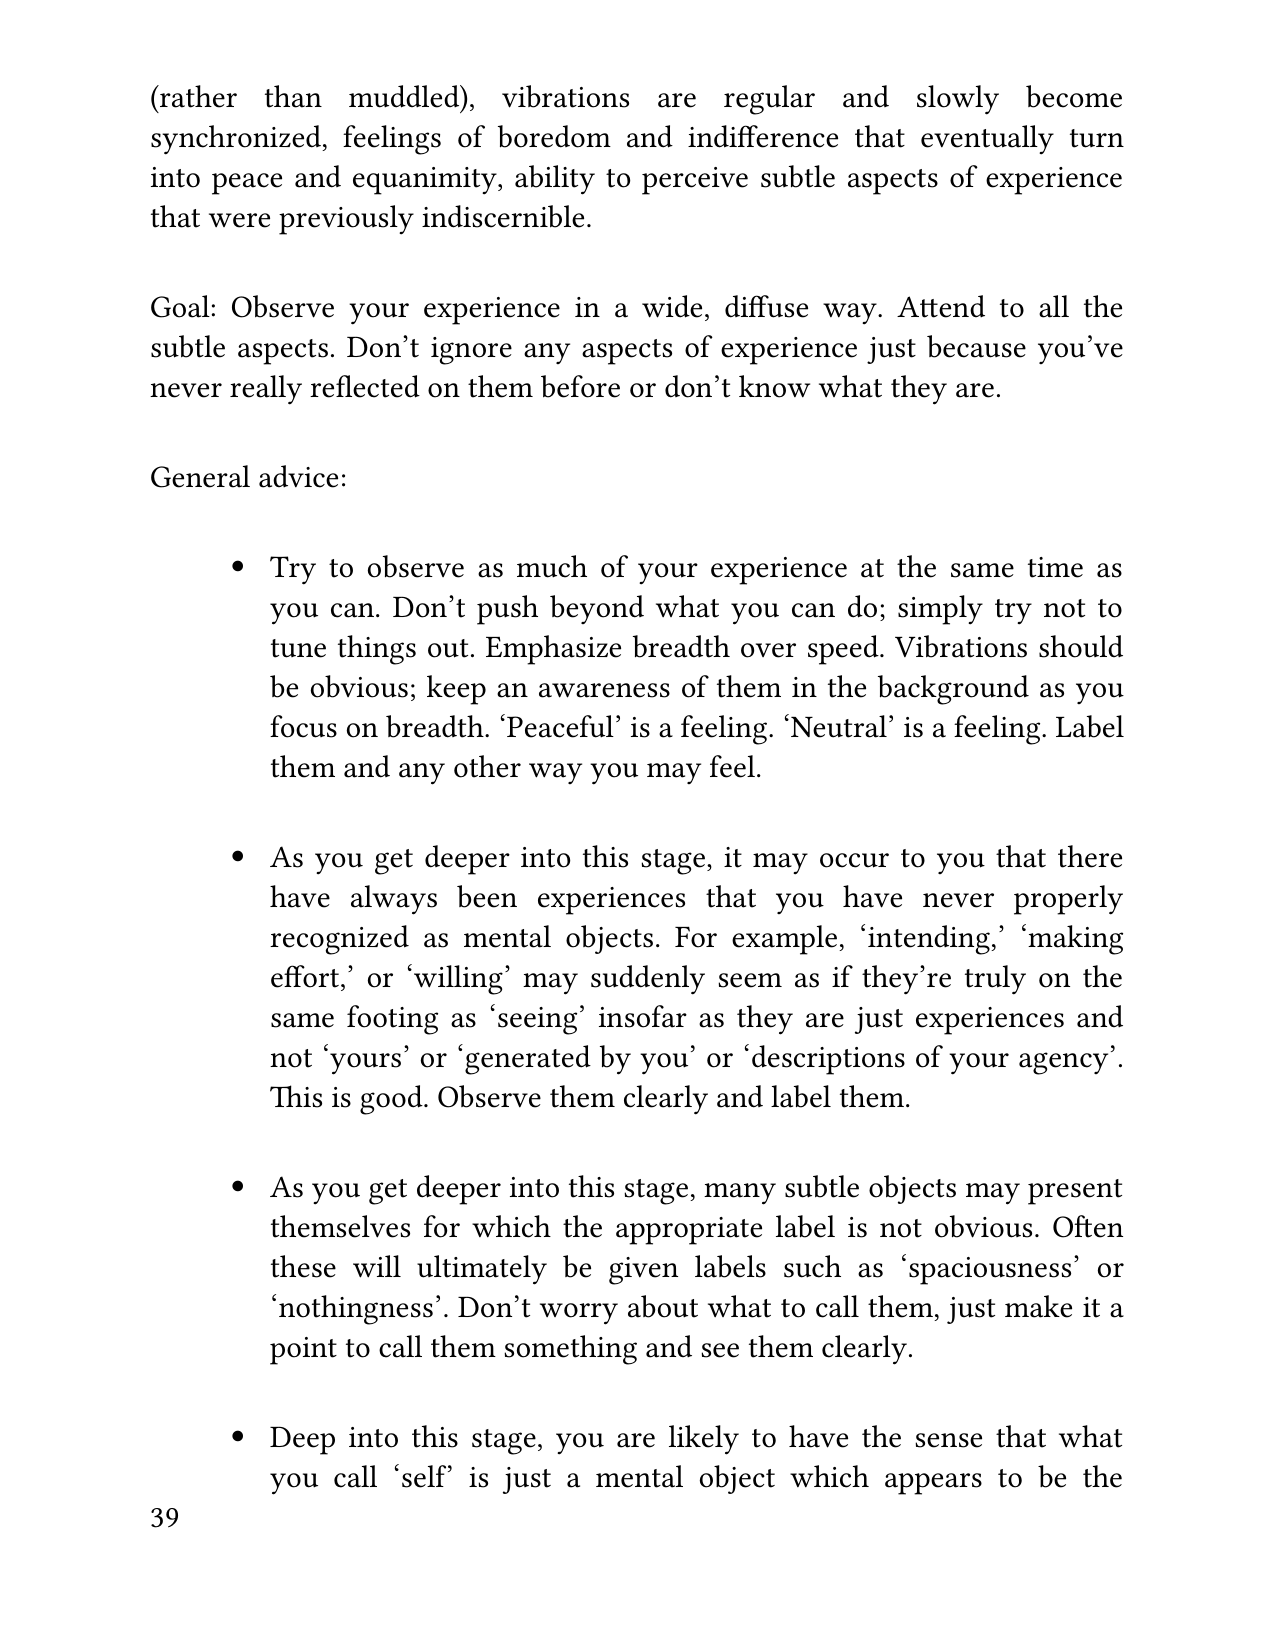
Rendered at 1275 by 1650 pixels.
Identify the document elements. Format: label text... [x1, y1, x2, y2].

list As you get deeper into this stage, it may occur to you that there have always been experiences that you have never properly recognized as mental objects. For example, ‘intending,’ ‘making effort,’ or ‘willing’ may suddenly seem as if they’re truly on the same footing as ‘seeing’ insofar as they are just experiences and not ‘yours’ or ‘generated by you’ or ‘descriptions of your agency’. This is good. Observe them clearly and label them. [232, 835, 1125, 1115]
text General advice: [150, 455, 1125, 495]
text Goal: Observe your experience in a wide, diffuse way. Attend to all the subtle aspects. Don’t ignore any aspects of experience just because you’ve never really reflected on them before or don’t know what they are. [150, 285, 1125, 405]
text (rather than muddled), vibrations are regular and slowly become synchronized, feelings of boredom and indifference that eventually turn into peace and equanimity, ability to perceive subtle aspects of experience that were previously indiscernible. [150, 75, 1125, 235]
list As you get deeper into this stage, many subtle objects may present themselves for which the appropriate label is not obvious. Often these will ultimately be given labels such as ‘spaciousness’ or ‘nothingness’. Don’t worry about what to call them, just make it a point to call them something and see them clearly. [232, 1165, 1125, 1365]
list Deep into this stage, you are likely to have the sense that what you call ‘self’ is just a mental object which appears to be the [232, 1415, 1125, 1495]
list Try to observe as much of your experience at the same time as you can. Don’t push beyond what you can do; simply try not to tune things out. Emphasize breadth over speed. Vibrations should be obvious; keep an awareness of them in the background as you focus on breadth. ‘Peaceful’ is a feeling. ‘Neutral’ is a feeling. Label them and any other way you may feel. [232, 545, 1125, 785]
